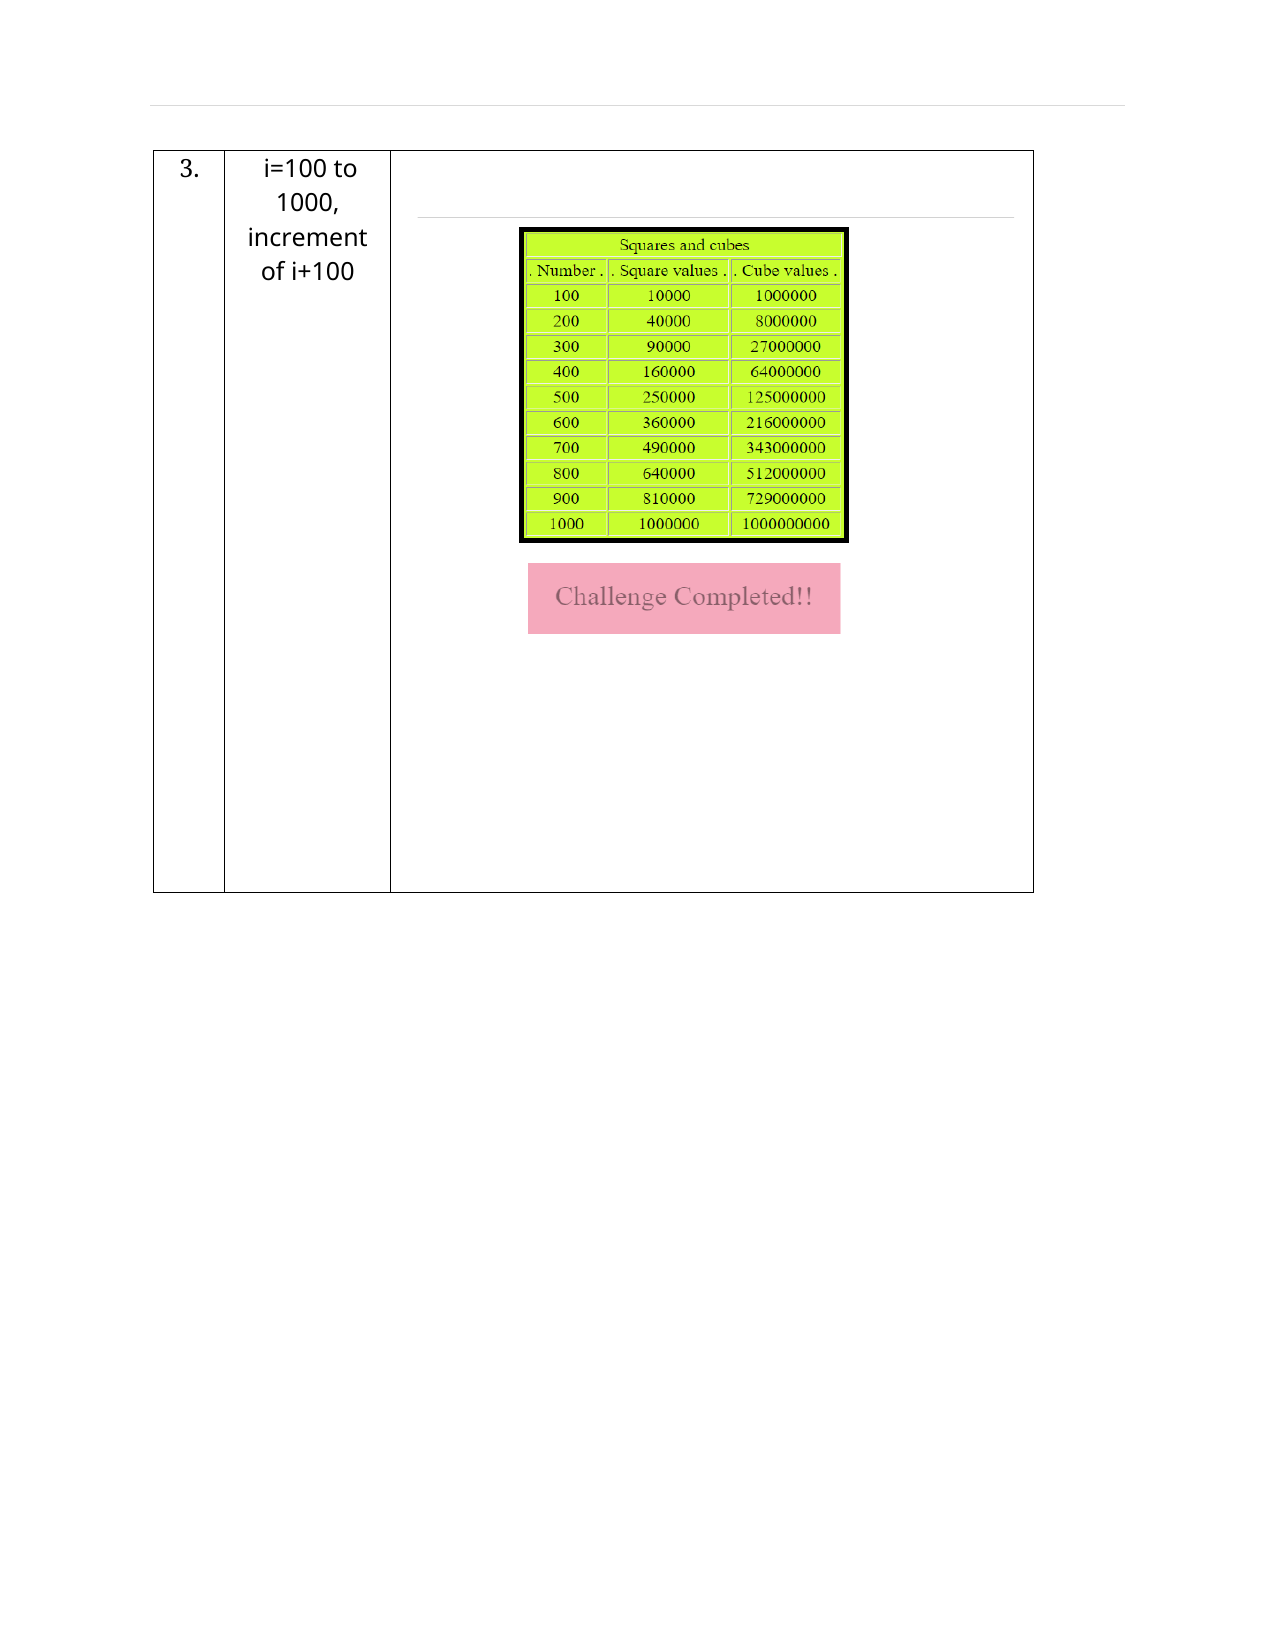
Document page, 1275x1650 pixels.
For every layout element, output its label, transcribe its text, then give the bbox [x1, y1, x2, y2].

table_cell 3. [154, 151, 224, 892]
table_cell i=100 to 1000, increment of i+100 [225, 151, 390, 892]
picture [417, 217, 1015, 698]
table_cell [391, 151, 1033, 892]
